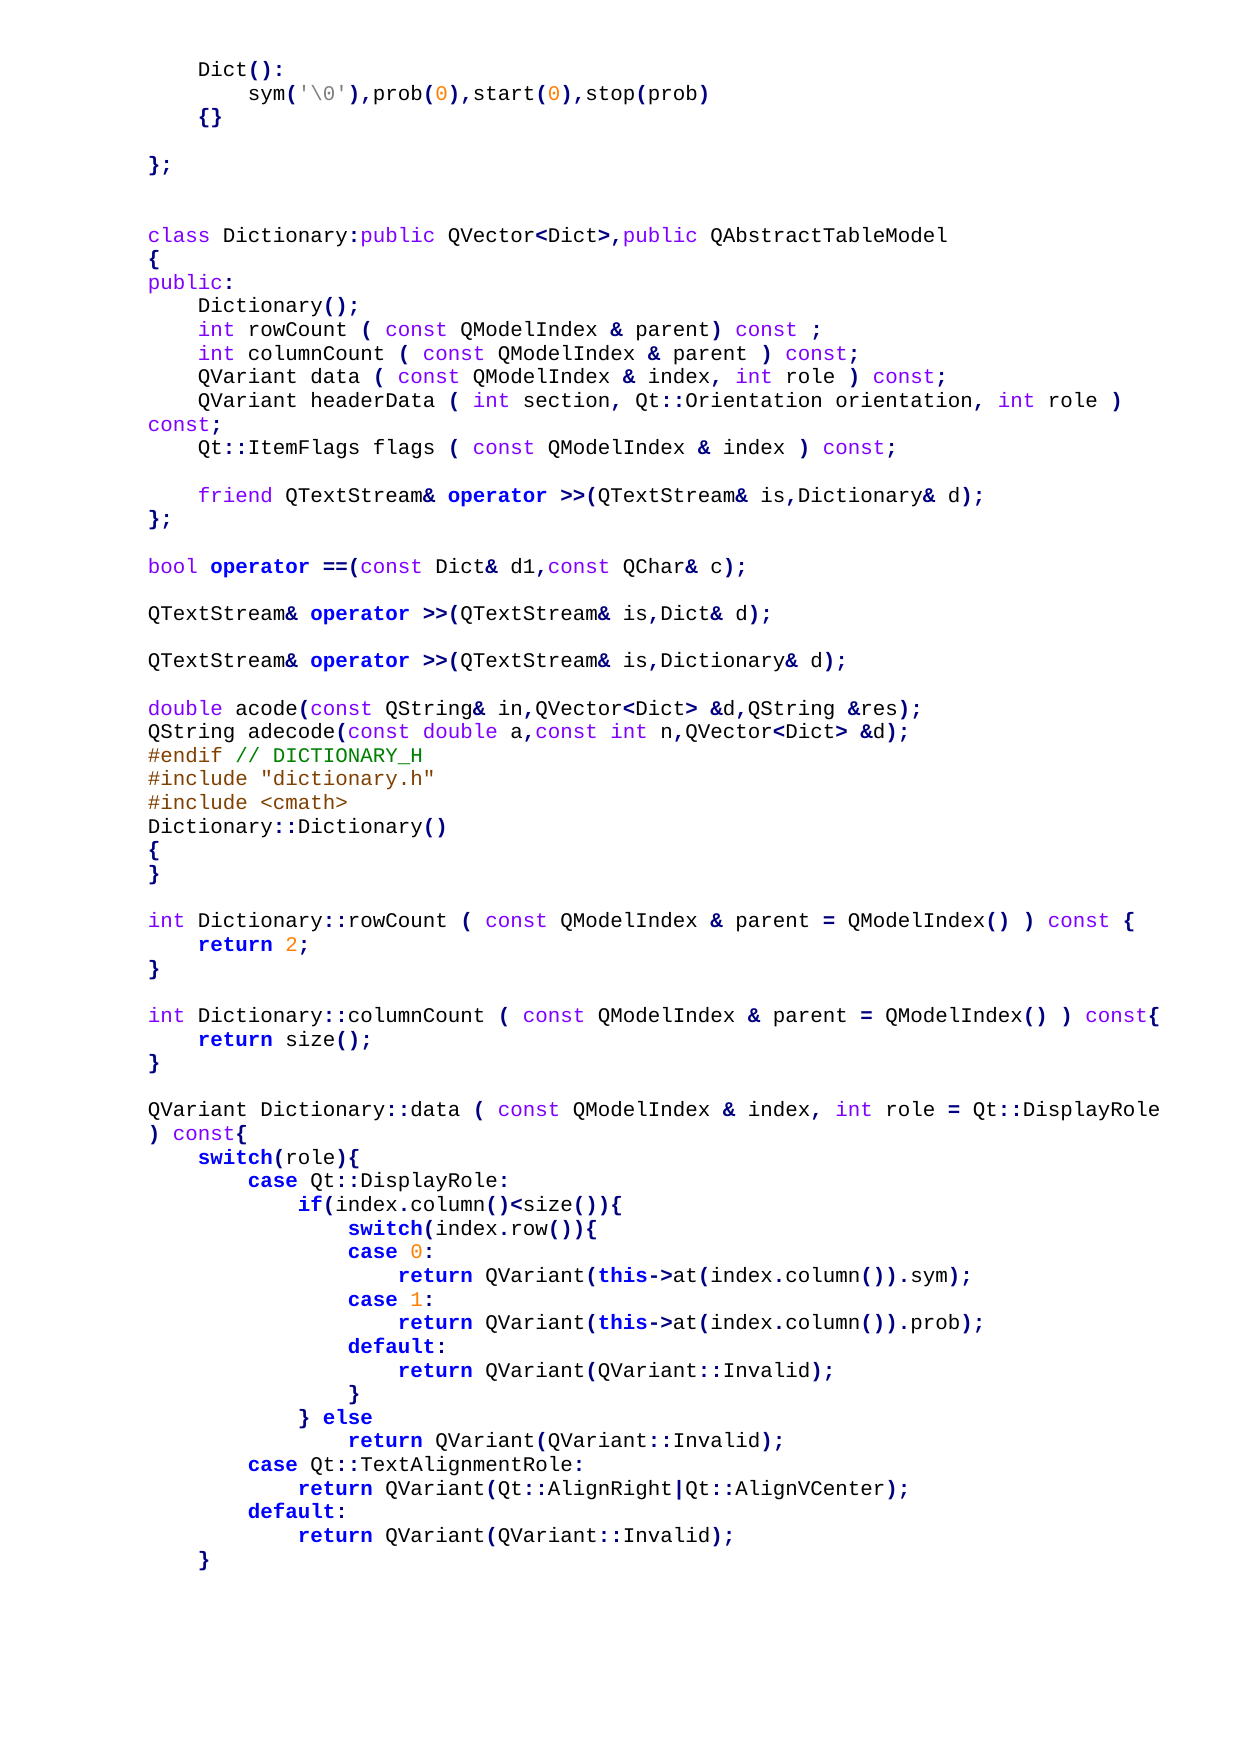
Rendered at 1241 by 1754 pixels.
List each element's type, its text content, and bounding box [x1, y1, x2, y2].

text return QVariant(Qt::AlignRight|Qt::AlignVCenter); [148, 1478, 1181, 1501]
text case 0: [148, 1241, 1181, 1265]
text switch(index.row()){ [148, 1218, 1181, 1241]
text #endif // DICTIONARY_H [148, 745, 1181, 768]
text }; [148, 508, 1181, 532]
text int columnCount ( const QModelIndex & parent ) const; [148, 343, 1181, 366]
text return QVariant(this->at(index.column()).sym); [148, 1265, 1181, 1289]
text friend QTextStream& operator >>(QTextStream& is,Dictionary& d); [148, 485, 1181, 508]
text class Dictionary:public QVector<Dict>,public QAbstractTableModel [148, 224, 1181, 248]
text public: [148, 272, 1181, 296]
text return 2; [148, 934, 1181, 958]
text case Qt::DisplayRole: [148, 1170, 1181, 1194]
text Qt::ItemFlags flags ( const QModelIndex & index ) const; [148, 437, 1181, 461]
text { [148, 248, 1181, 272]
text QTextStream& operator >>(QTextStream& is,Dict& d); [148, 603, 1181, 627]
text QVariant Dictionary::data ( const QModelIndex & index, int role = Qt::DisplayRole ) const{ [148, 1099, 1181, 1147]
text } [148, 958, 1181, 981]
text } [148, 1052, 1181, 1076]
text QVariant headerData ( int section, Qt::Orientation orientation, int role ) const; [148, 390, 1181, 437]
text bool operator ==(const Dict& d1,const QChar& c); [148, 556, 1181, 579]
text } [148, 863, 1181, 887]
text int rowCount ( const QModelIndex & parent) const ; [148, 319, 1181, 343]
text } [148, 1549, 1181, 1572]
text Dictionary(); [148, 296, 1181, 319]
text return QVariant(this->at(index.column()).prob); [148, 1312, 1181, 1336]
text QString adecode(const double a,const int n,QVector<Dict> &d); [148, 721, 1181, 745]
text {} [148, 106, 1181, 130]
text return size(); [148, 1028, 1181, 1052]
text #include "dictionary.h" [148, 768, 1181, 792]
text } [148, 1383, 1181, 1407]
text QTextStream& operator >>(QTextStream& is,Dictionary& d); [148, 650, 1181, 674]
text return QVariant(QVariant::Invalid); [148, 1431, 1181, 1454]
text return QVariant(QVariant::Invalid); [148, 1525, 1181, 1549]
text default: [148, 1336, 1181, 1359]
text sym('\0'),prob(0),start(0),stop(prob) [148, 83, 1181, 106]
text int Dictionary::rowCount ( const QModelIndex & parent = QModelIndex() ) const { [148, 910, 1181, 934]
text return QVariant(QVariant::Invalid); [148, 1359, 1181, 1383]
text { [148, 839, 1181, 863]
text } else [148, 1407, 1181, 1431]
text case 1: [148, 1289, 1181, 1312]
text switch(role){ [148, 1147, 1181, 1170]
text if(index.column()<size()){ [148, 1194, 1181, 1218]
text #include <cmath> [148, 792, 1181, 816]
text case Qt::TextAlignmentRole: [148, 1454, 1181, 1478]
text }; [148, 154, 1181, 177]
text default: [148, 1501, 1181, 1525]
text double acode(const QString& in,QVector<Dict> &d,QString &res); [148, 697, 1181, 721]
text QVariant data ( const QModelIndex & index, int role ) const; [148, 366, 1181, 390]
text int Dictionary::columnCount ( const QModelIndex & parent = QModelIndex() ) const{ [148, 1005, 1181, 1028]
text Dictionary::Dictionary() [148, 816, 1181, 839]
text Dict(): [148, 59, 1181, 83]
